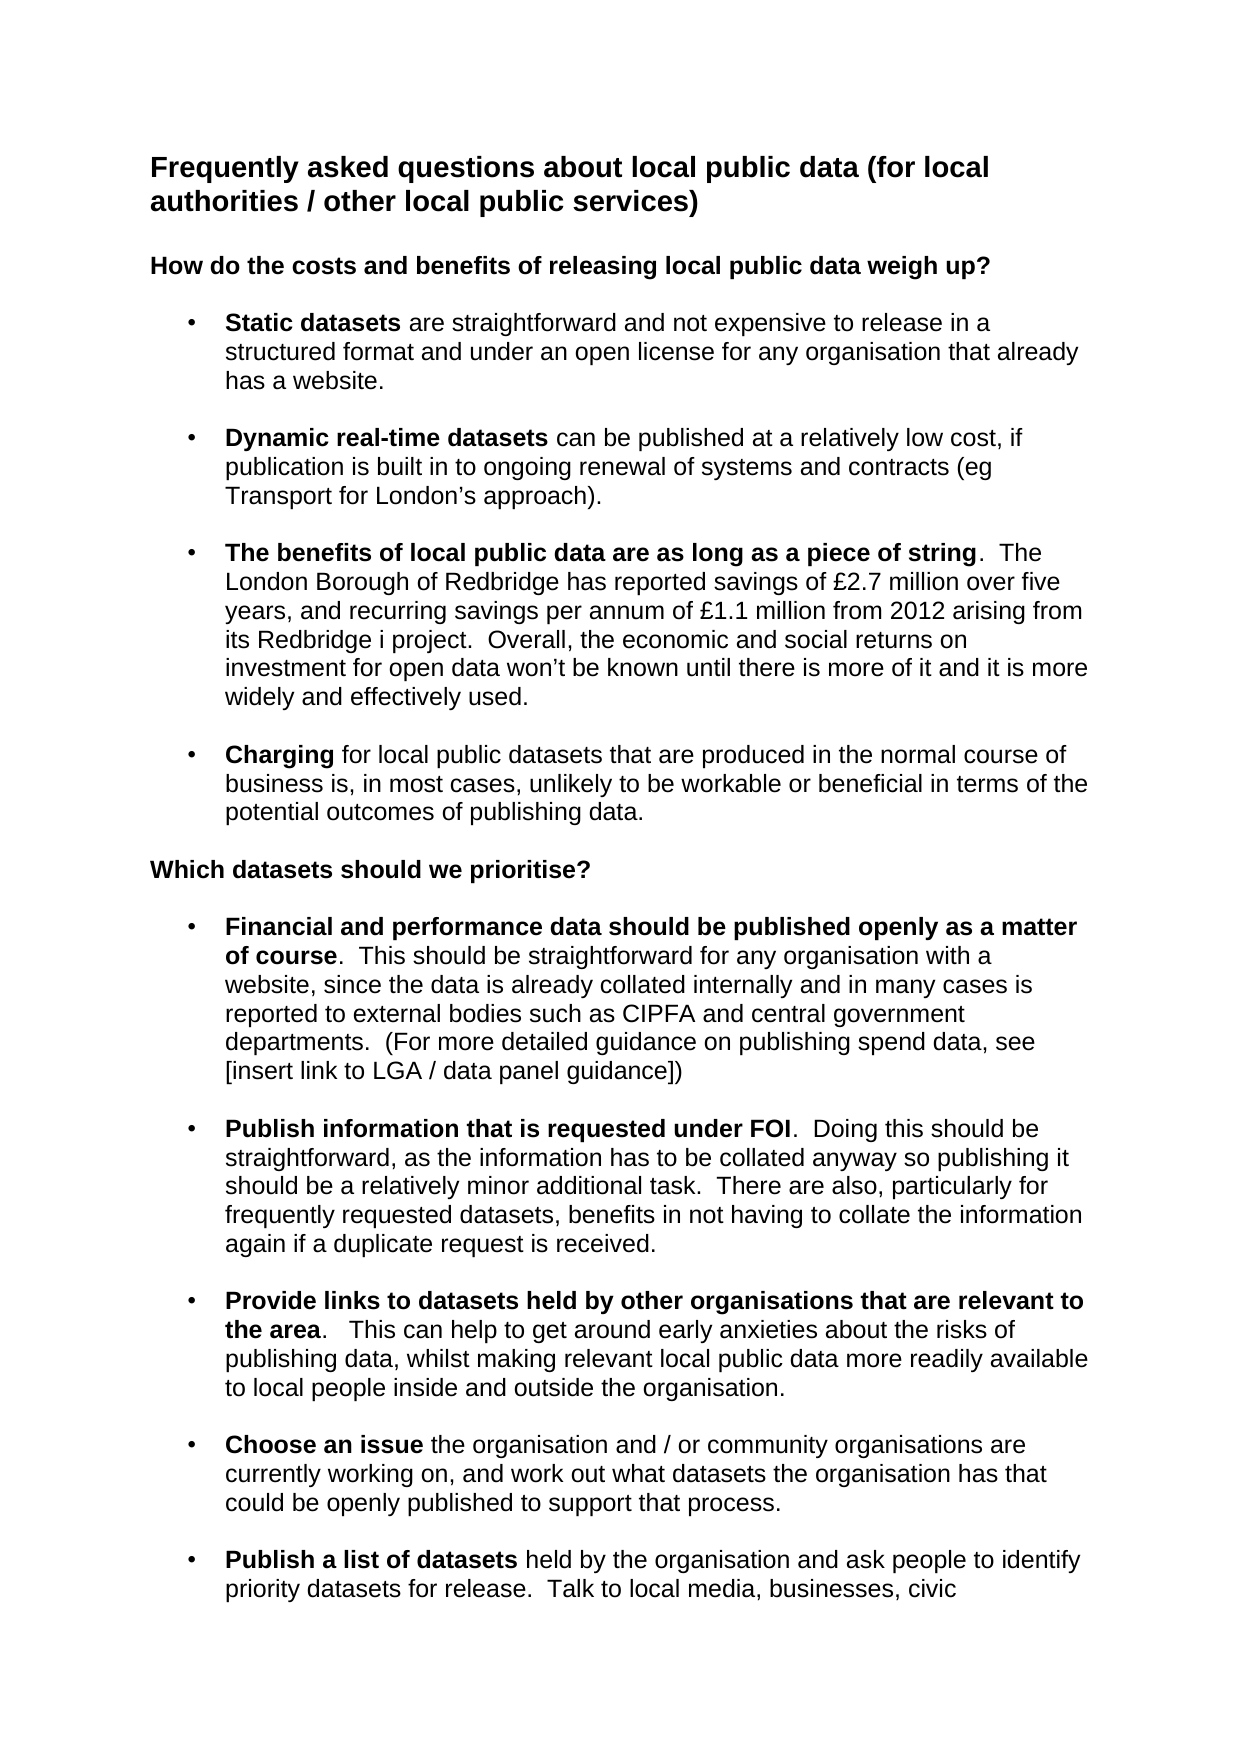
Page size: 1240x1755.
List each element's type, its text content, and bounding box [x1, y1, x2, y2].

text How do the costs and benefits of releasing local public data weigh up? [150, 251, 1089, 279]
list Choose an issue the organisation and / or community organisations are currently working on, and work out what datasets the organisation has that could be openly published to support that process. [187, 1430, 1089, 1516]
list Charging for local public datasets that are produced in the normal course of business is, in most cases, unlikely to be workable or beneficial in terms of the potential outcomes of publishing data. [187, 740, 1089, 826]
list Dynamic real-time datasets can be published at a relatively low cost, if publication is built in to ongoing renewal of systems and contracts (eg Transport for London’s approach). [187, 423, 1089, 509]
list Financial and performance data should be published openly as a matter of course. This should be straightforward for any organisation with a website, since the data is already collated internally and in many cases is reported to external bodies such as CIPFA and central government departments. (For more detailed guidance on publishing spend data, see [insert link to LGA / data panel guidance]) [187, 912, 1089, 1085]
list Publish information that is requested under FOI. Doing this should be straightforward, as the information has to be collated anyway so publishing it should be a relatively minor additional task. There are also, particularly for frequently requested datasets, benefits in not having to collate the information again if a duplicate request is received. [187, 1114, 1089, 1257]
list Provide links to datasets held by other organisations that are relevant to the area. This can help to get around early anxieties about the risks of publishing data, whilst making relevant local public data more readily available to local people inside and outside the organisation. [187, 1286, 1089, 1401]
list Publish a list of datasets held by the organisation and ask people to identify priority datasets for release. Talk to local media, businesses, civic [187, 1545, 1089, 1603]
list Static datasets are straightforward and not expensive to release in a structured format and under an open license for any organisation that already has a website. [187, 308, 1089, 394]
text Frequently asked questions about local public data (for local authorities / other local public services) [150, 150, 1089, 217]
text Which datasets should we prioritise? [150, 855, 1089, 883]
list The benefits of local public data are as long as a piece of string. The London Borough of Redbridge has reported savings of £2.7 million over five years, and recurring savings per annum of £1.1 million from 2012 arising from its Redbridge i project. Overall, the economic and social returns on investment for open data won’t be known until there is more of it and it is more widely and effectively used. [187, 538, 1089, 711]
